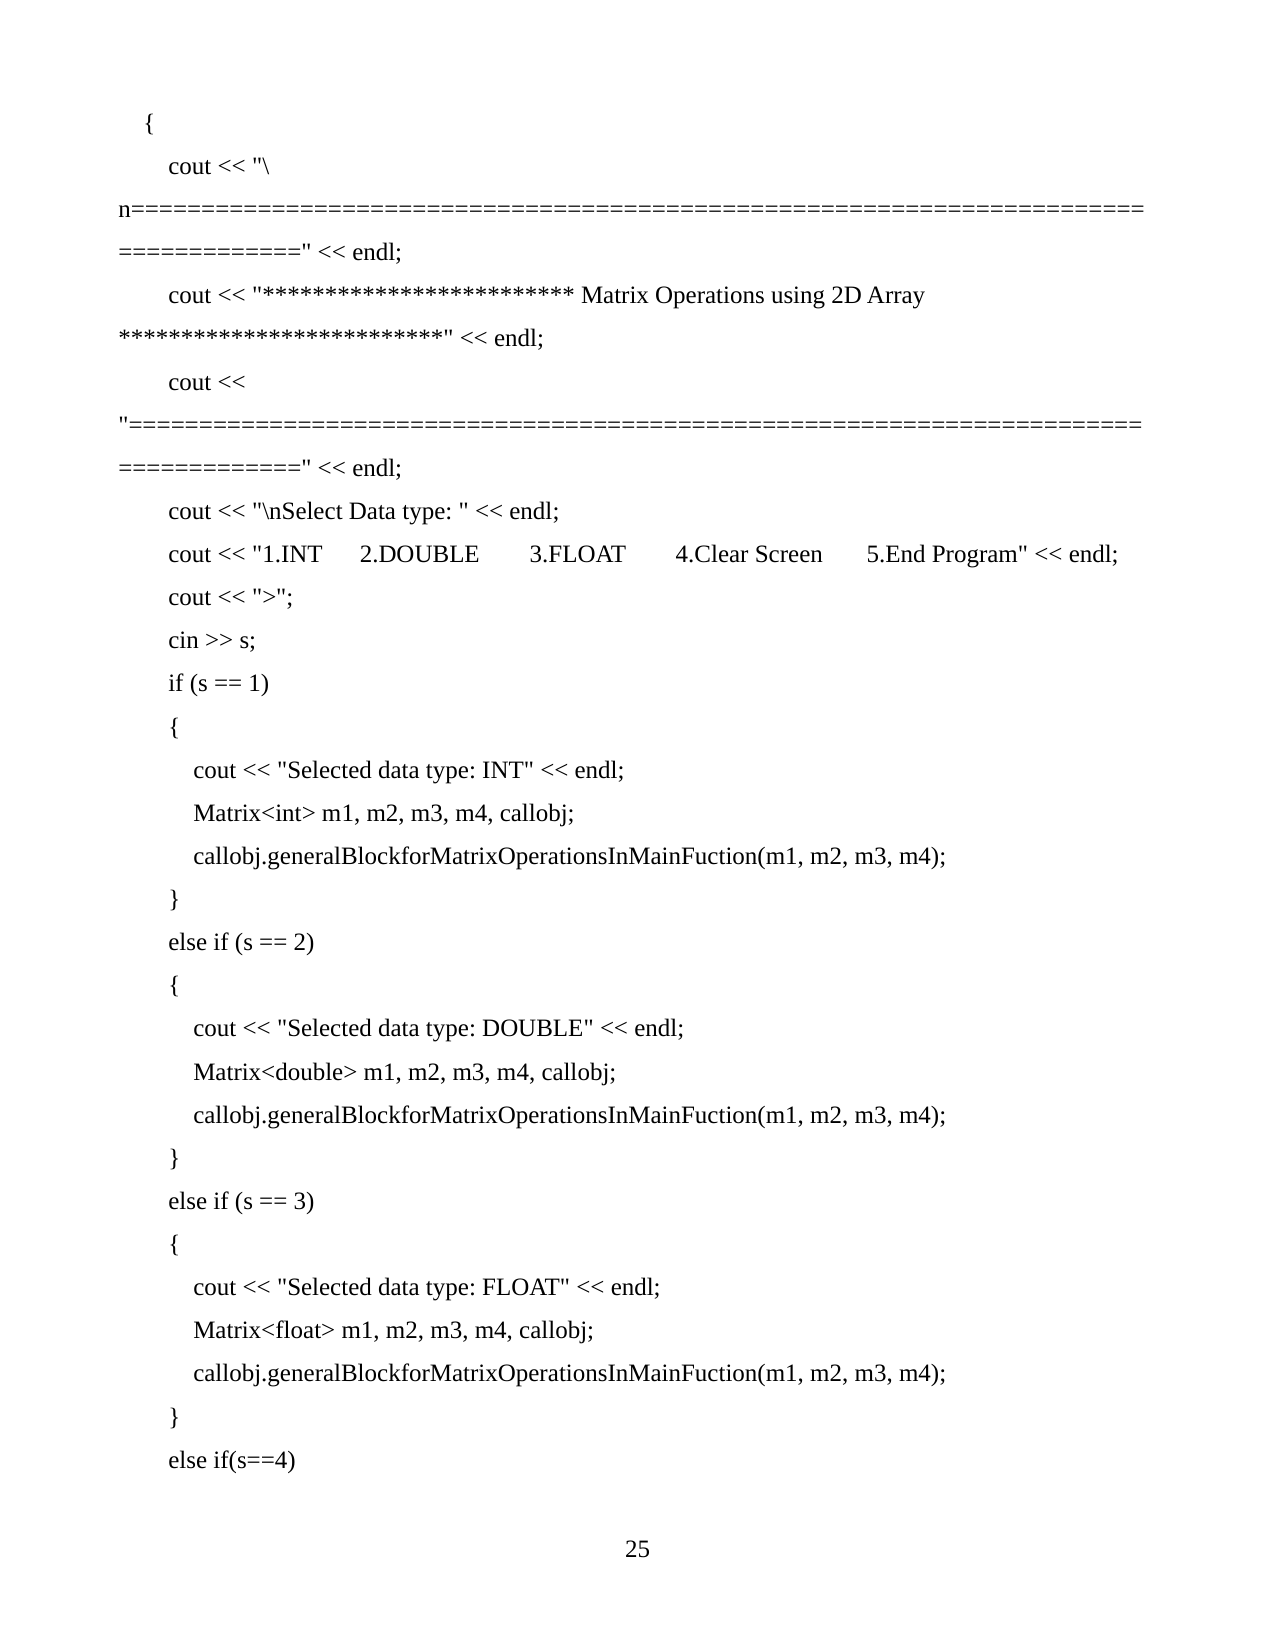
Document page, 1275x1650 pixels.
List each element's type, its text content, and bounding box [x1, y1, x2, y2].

text else if (s == 2) [118, 927, 1157, 956]
text cout << "=====================================================================================" << endl; [118, 367, 1157, 482]
text { [118, 712, 1157, 740]
text cout << ">"; [118, 582, 1157, 611]
text Matrix<double> m1, m2, m3, m4, callobj; [118, 1057, 1157, 1085]
text { [118, 970, 1157, 999]
text Matrix<float> m1, m2, m3, m4, callobj; [118, 1315, 1157, 1344]
text cout << "Selected data type: INT" << endl; [118, 755, 1157, 783]
text callobj.generalBlockforMatrixOperationsInMainFuction(m1, m2, m3, m4); [118, 1358, 1157, 1387]
text } [118, 1402, 1157, 1430]
text else if (s == 3) [118, 1186, 1157, 1215]
text callobj.generalBlockforMatrixOperationsInMainFuction(m1, m2, m3, m4); [118, 841, 1157, 870]
text cout << "\nSelect Data type: " << endl; [118, 496, 1157, 525]
text else if(s==4) [118, 1445, 1157, 1473]
text cout << "1.INT 2.DOUBLE 3.FLOAT 4.Clear Screen 5.End Program" << endl; [118, 539, 1157, 568]
text cout << "\n=====================================================================================" << endl; [118, 151, 1157, 266]
text } [118, 1143, 1157, 1172]
text { [118, 108, 1157, 137]
text cout << "Selected data type: FLOAT" << endl; [118, 1272, 1157, 1301]
text cout << "************************* Matrix Operations using 2D Array **************************" << endl; [118, 280, 1157, 352]
text callobj.generalBlockforMatrixOperationsInMainFuction(m1, m2, m3, m4); [118, 1100, 1157, 1128]
text } [118, 884, 1157, 913]
text cout << "Selected data type: DOUBLE" << endl; [118, 1013, 1157, 1042]
text cin >> s; [118, 625, 1157, 654]
text { [118, 1229, 1157, 1258]
text Matrix<int> m1, m2, m3, m4, callobj; [118, 798, 1157, 827]
text if (s == 1) [118, 668, 1157, 697]
